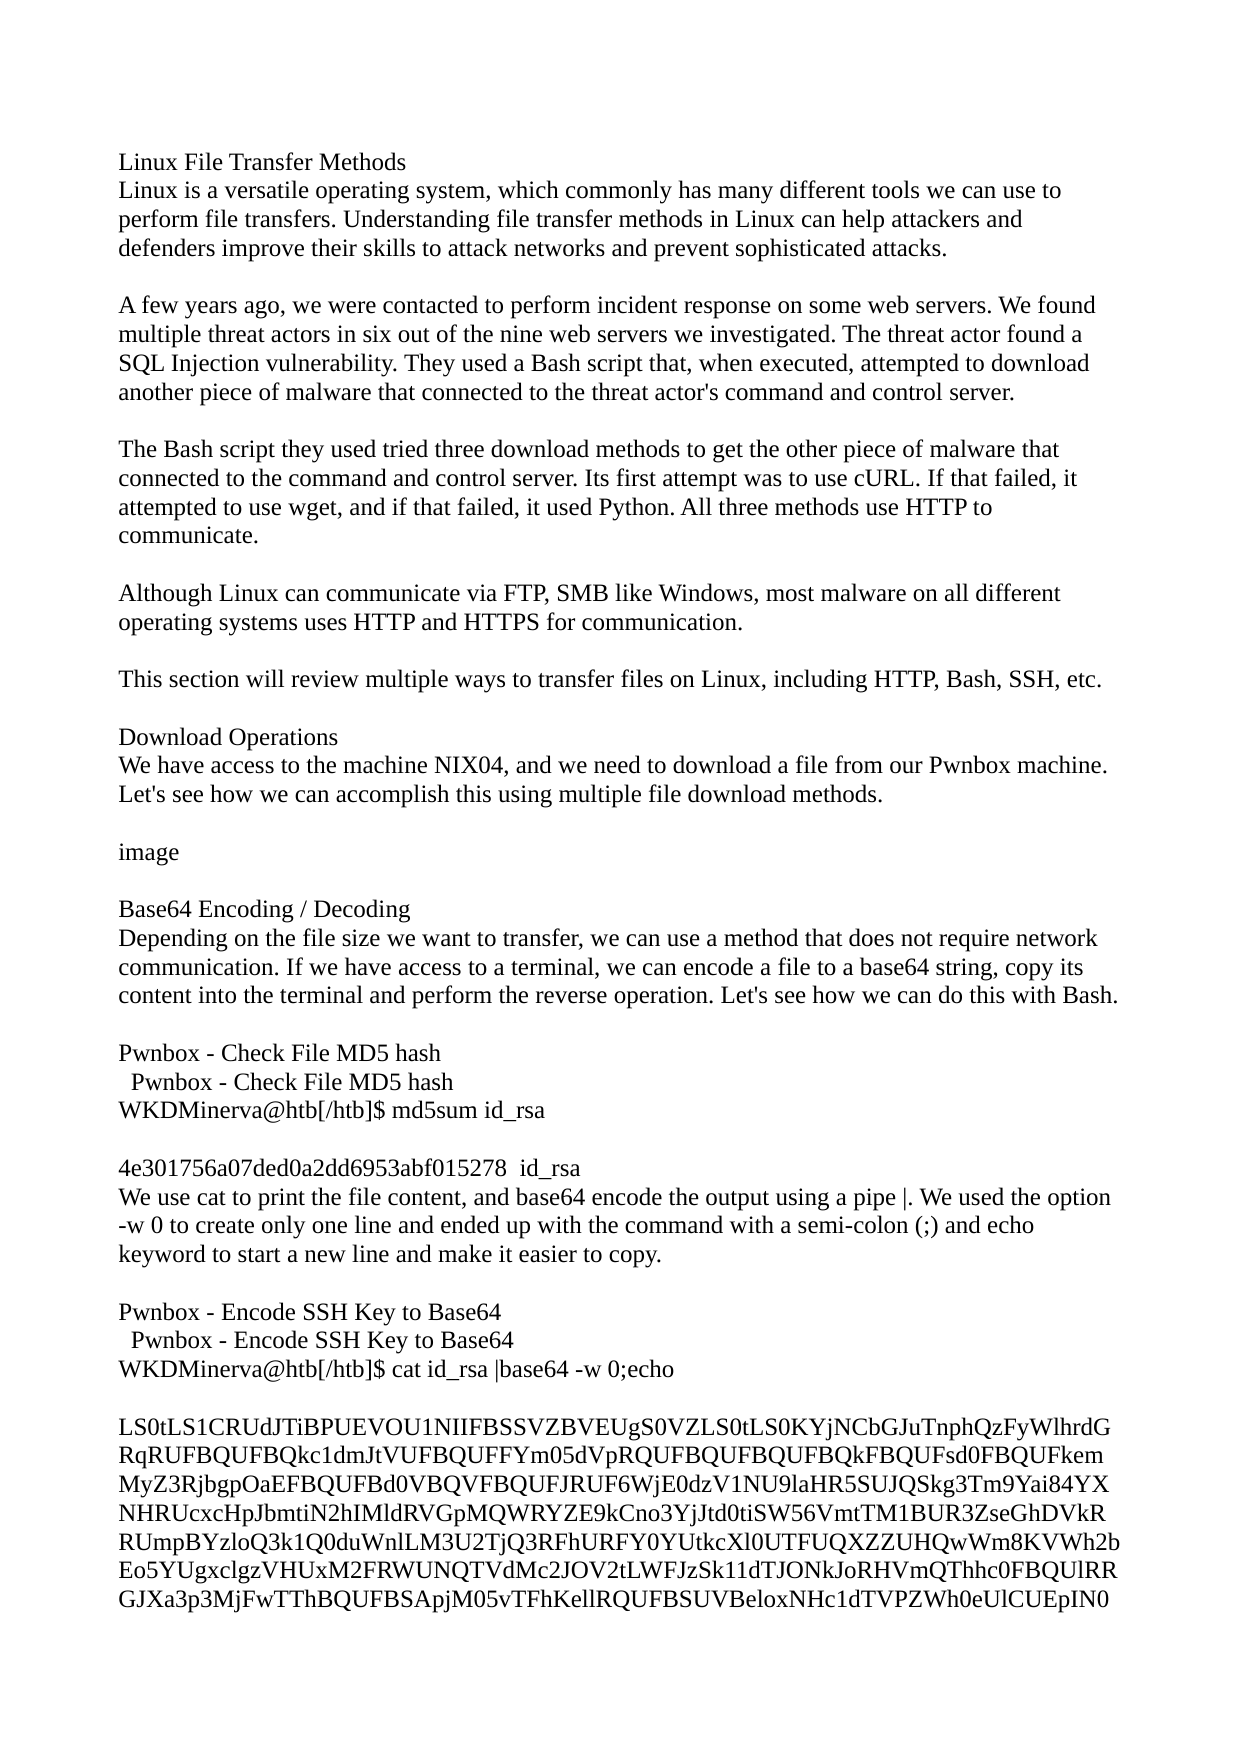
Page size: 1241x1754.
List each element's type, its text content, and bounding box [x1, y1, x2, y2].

text Pwnbox - Encode SSH Key to Base64 [118, 1297, 1122, 1326]
text Linux File Transfer Methods [118, 147, 1122, 176]
text image [118, 837, 1122, 866]
text WKDMinerva@htb[/htb]$ md5sum id_rsa [118, 1096, 1122, 1124]
text Pwnbox - Encode SSH Key to Base64 [118, 1326, 1122, 1354]
text Linux is a versatile operating system, which commonly has many different tools we can use to perform file transfers. Understanding file transfer methods in Linux can help attackers and defenders improve their skills to attack networks and prevent sophisticated attacks. [118, 176, 1122, 262]
text We have access to the machine NIX04, and we need to download a file from our Pwnbox machine. Let's see how we can accomplish this using multiple file download methods. [118, 751, 1122, 808]
text Although Linux can communicate via FTP, SMB like Windows, most malware on all different operating systems uses HTTP and HTTPS for communication. [118, 578, 1122, 636]
text 4e301756a07ded0a2dd6953abf015278 id_rsa [118, 1153, 1122, 1182]
text Depending on the file size we want to transfer, we can use a method that does not require network communication. If we have access to a terminal, we can encode a file to a base64 string, copy its content into the terminal and perform the reverse operation. Let's see how we can do this with Bash. [118, 923, 1122, 1009]
text A few years ago, we were contacted to perform incident response on some web servers. We found multiple threat actors in six out of the nine web servers we investigated. The threat actor found a SQL Injection vulnerability. They used a Bash script that, when executed, attempted to download another piece of malware that connected to the threat actor's command and control server. [118, 291, 1122, 406]
text Pwnbox - Check File MD5 hash [118, 1067, 1122, 1096]
text WKDMinerva@htb[/htb]$ cat id_rsa |base64 -w 0;echo [118, 1354, 1122, 1383]
text Pwnbox - Check File MD5 hash [118, 1038, 1122, 1067]
text Download Operations [118, 722, 1122, 751]
text We use cat to print the file content, and base64 encode the output using a pipe |. We used the option -w 0 to create only one line and ended up with the command with a semi-colon (;) and echo keyword to start a new line and make it easier to copy. [118, 1182, 1122, 1268]
text This section will review multiple ways to transfer files on Linux, including HTTP, Bash, SSH, etc. [118, 664, 1122, 693]
text The Bash script they used tried three download methods to get the other piece of malware that connected to the command and control server. Its first attempt was to use cURL. If that failed, it attempted to use wget, and if that failed, it used Python. All three methods use HTTP to communicate. [118, 434, 1122, 549]
text LS0tLS1CRUdJTiBPUEVOU1NIIFBSSVZBVEUgS0VZLS0tLS0KYjNCbGJuTnphQzFyWlhrdGRqRUFBQUFBQkc1dmJtVUFBQUFFYm05dVpRQUFBQUFBQUFBQkFBQUFsd0FBQUFkemMyZ3RjbgpOaEFBQUFBd0VBQVFBQUFJRUF6WjE0dzV1NU9laHR5SUJQSkg3Tm9Yai84YXNHRUcxcHpJbmtiN2hIMldRVGpMQWRYZE9kCno3YjJtd0tiSW56VmtTM1BUR3ZseGhDVkRRUmpBYzloQ3k1Q0duWnlLM3U2TjQ3RFhURFY0YUtkcXl0UTFUQXZZUHQwWm8KVWh2bEo5YUgxclgzVHUxM2FRWUNQTVdMc2JOV2tLWFJzSk11dTJONkJoRHVmQThhc0FBQUlRRGJXa3p3MjFwTThBQUFBSApjM05vTFhKellRQUFBSUVBeloxNHc1dTVPZWh0eUlCUEpIN0 [118, 1412, 1122, 1613]
text Base64 Encoding / Decoding [118, 894, 1122, 923]
